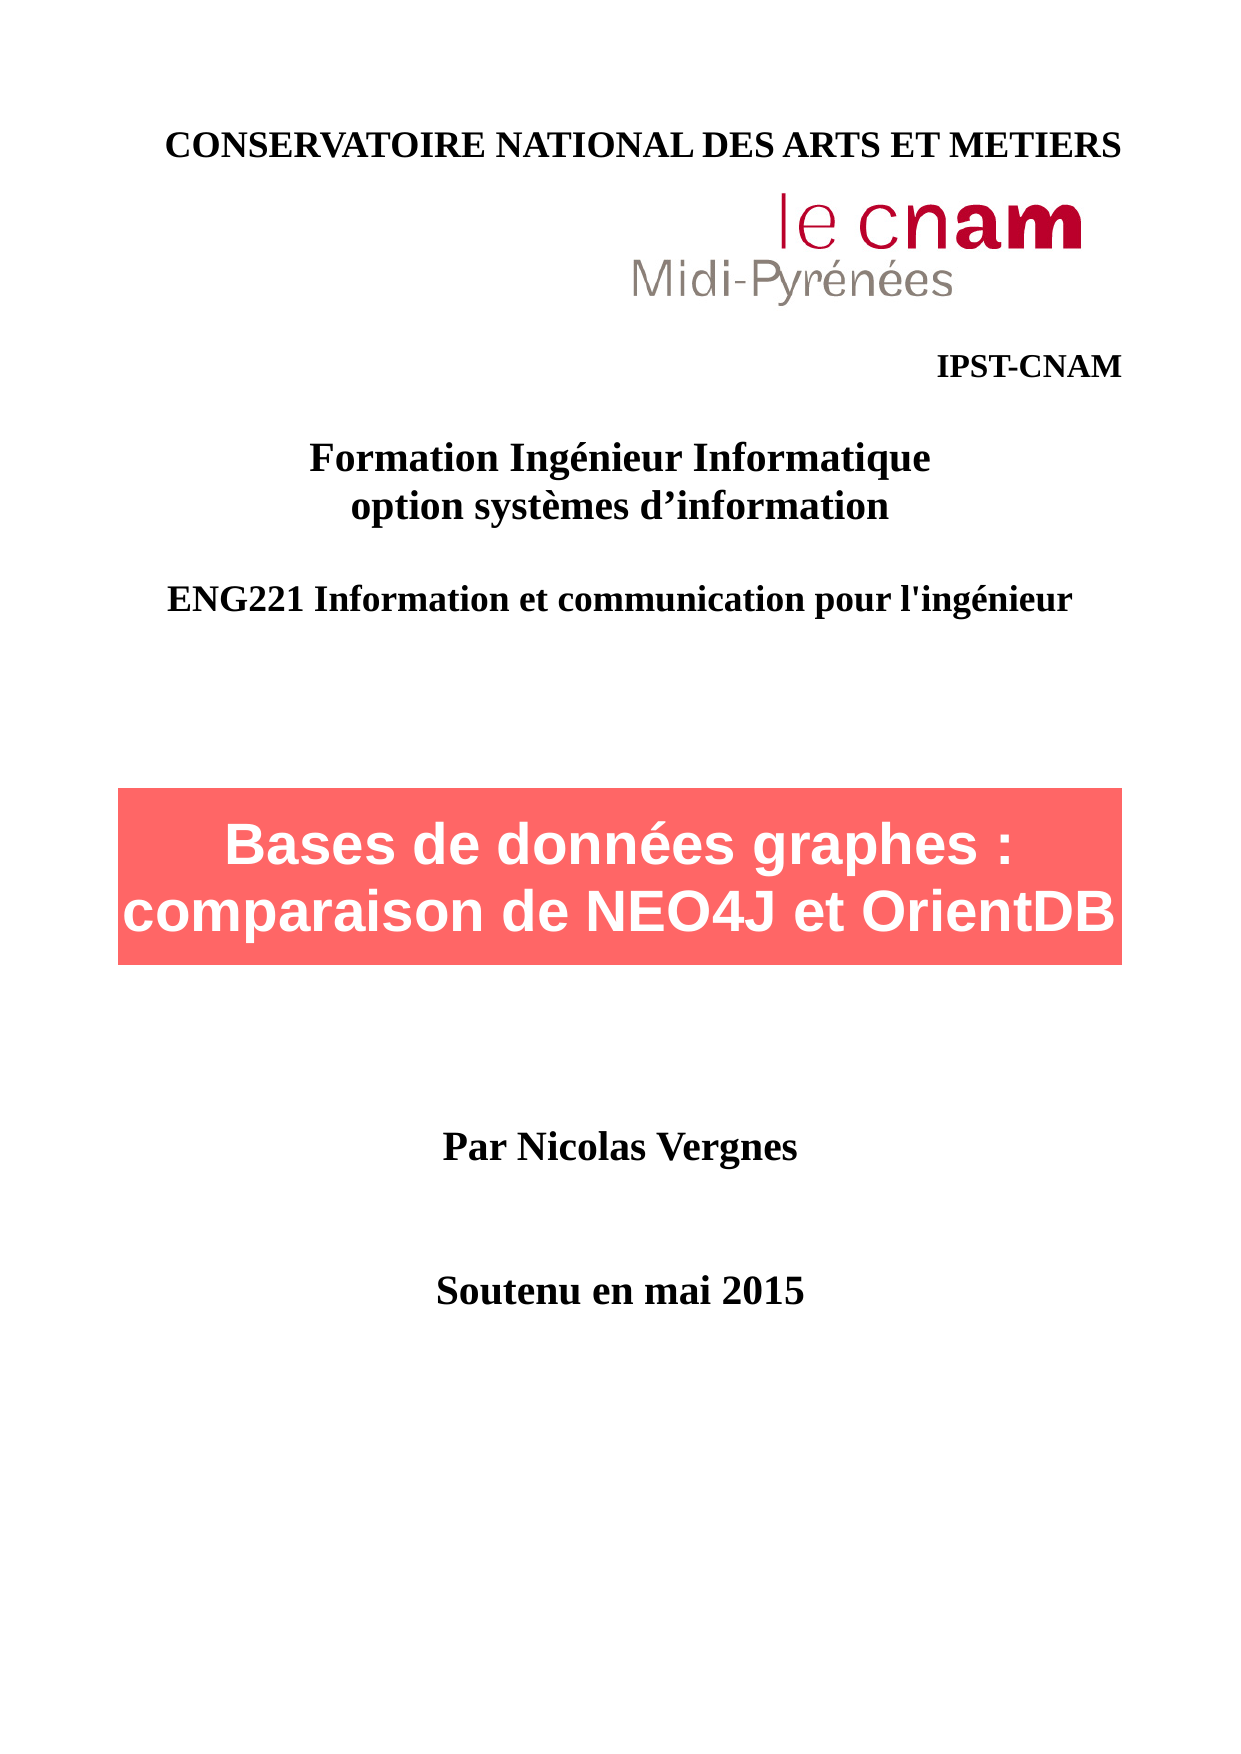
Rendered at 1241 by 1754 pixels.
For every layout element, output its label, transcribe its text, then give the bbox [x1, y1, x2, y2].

text option systèmes d’information [118, 480, 1122, 528]
text Formation Ingénieur Informatique [118, 432, 1122, 480]
title Bases de données graphes : comparaison de NEO4J et OrientDB [118, 807, 1122, 947]
text IPST-CNAM [118, 346, 1122, 384]
text ENG221 Information et communication pour l'ingénieur [118, 576, 1122, 619]
picture [573, 177, 1123, 335]
text CONSERVATOIRE NATIONAL DES ARTS ET METIERS [118, 118, 1122, 346]
text Par Nicolas Vergnes [118, 1122, 1122, 1169]
text Soutenu en mai 2015 [118, 1265, 1122, 1313]
